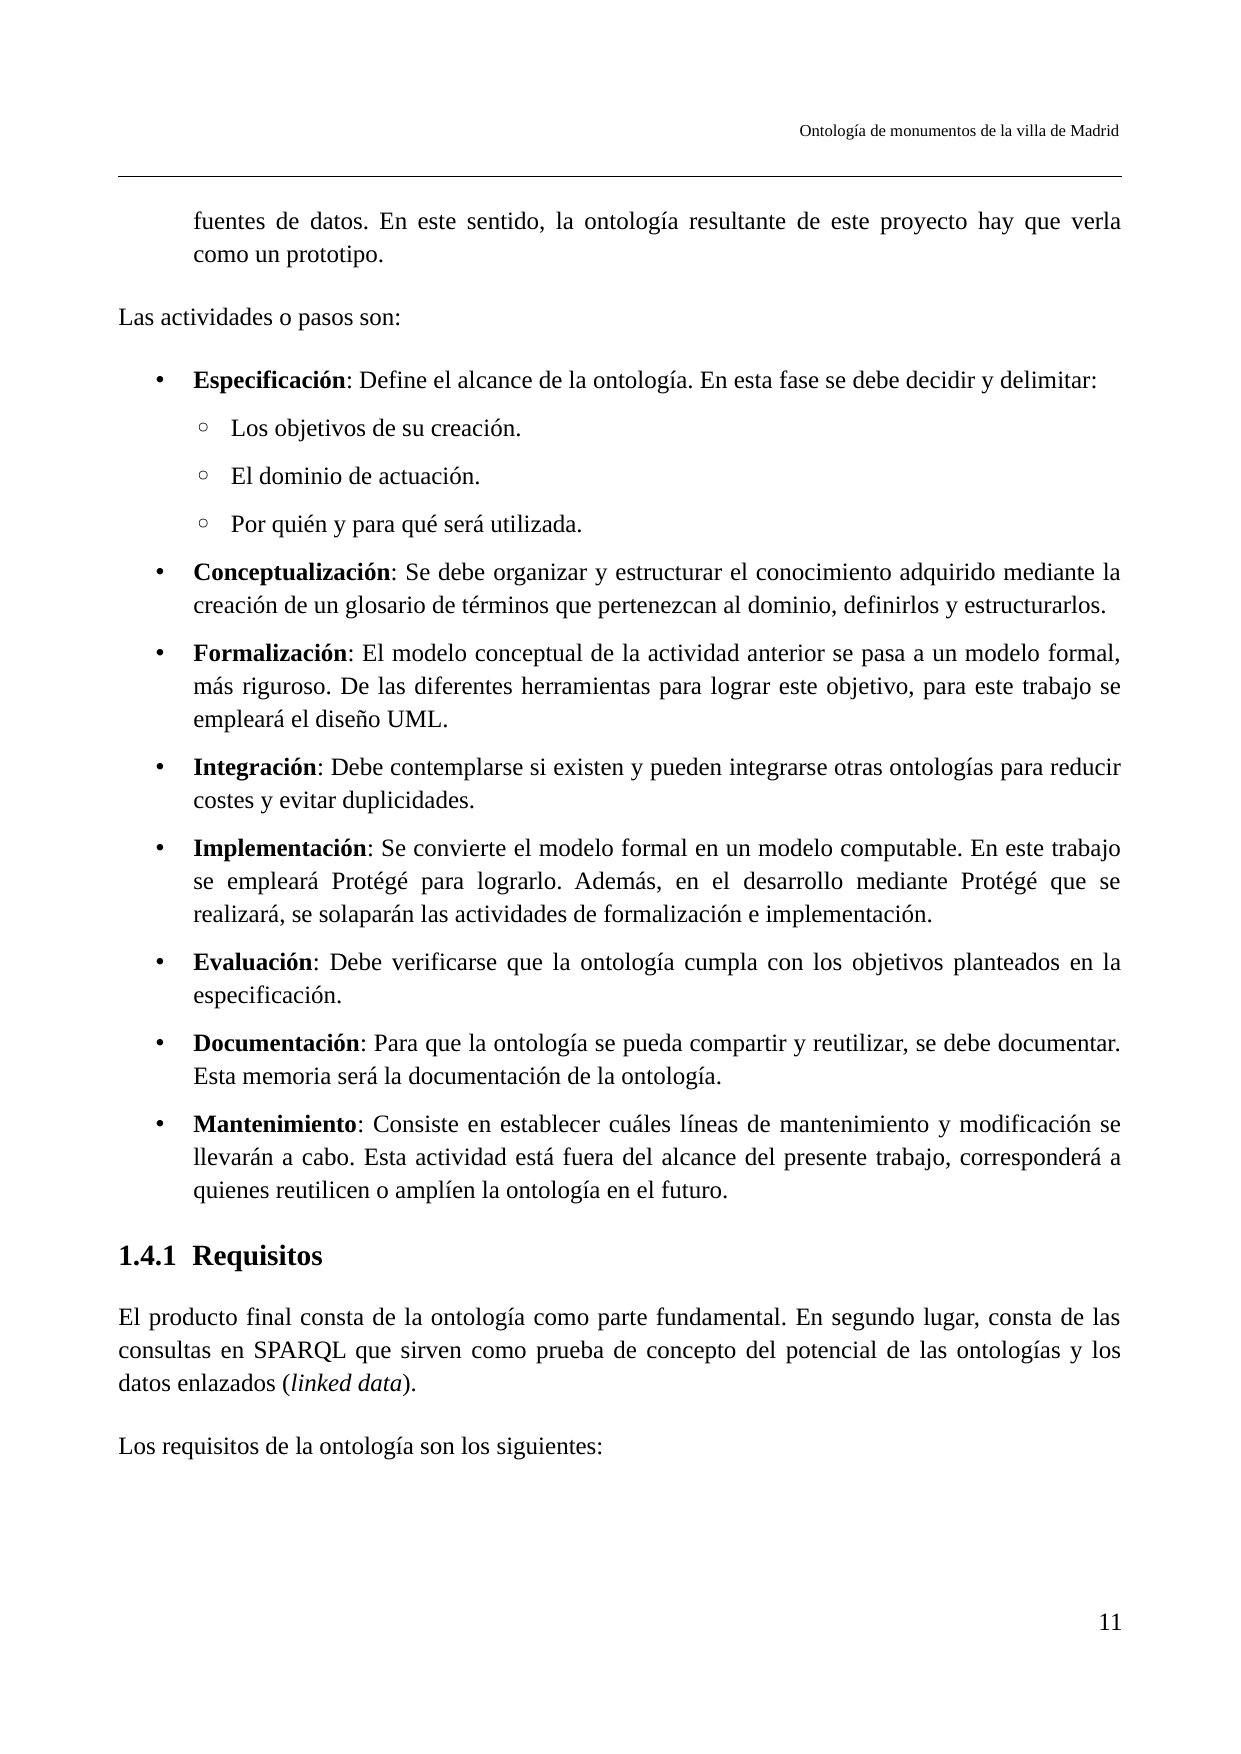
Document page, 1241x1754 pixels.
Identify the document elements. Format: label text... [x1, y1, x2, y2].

list Implementación: Se convierte el modelo formal en un modelo computable. En este trabajo se empleará Protégé para lograrlo. Además, en el desarrollo mediante Protégé que se realizará, se solaparán las actividades de formalización e implementación. [156, 833, 1122, 928]
list Documentación: Para que la ontología se pueda compartir y reutilizar, se debe documentar. Esta memoria será la documentación de la ontología. [156, 1028, 1122, 1090]
list Especificación: Define el alcance de la ontología. En esta fase se debe decidir y delimitar: [156, 365, 1122, 393]
text Las actividades o pasos son: [118, 302, 1122, 331]
text Los requisitos de la ontología son los siguientes: [118, 1431, 1122, 1460]
list fuentes de datos. En este sentido, la ontología resultante de este proyecto hay que verla como un prototipo. [156, 206, 1122, 267]
list Conceptualización: Se debe organizar y estructurar el conocimiento adquirido mediante la creación de un glosario de términos que pertenezcan al dominio, definirlos y estructurarlos. [156, 557, 1122, 619]
list Formalización: El modelo conceptual de la actividad anterior se pasa a un modelo formal, más riguroso. De las diferentes herramientas para lograr este objetivo, para este trabajo se empleará el diseño UML. [156, 638, 1122, 733]
text El producto final consta de la ontología como parte fundamental. En segundo lugar, consta de las consultas en SPARQL que sirven como prueba de concepto del potencial de las ontologías y los datos enlazados (linked data). [118, 1302, 1122, 1397]
list Evaluación: Debe verificarse que la ontología cumpla con los objetivos planteados en la especificación. [156, 947, 1122, 1009]
subtitle Requisitos [118, 1238, 1122, 1272]
list Integración: Debe contemplarse si existen y pueden integrarse otras ontologías para reducir costes y evitar duplicidades. [156, 752, 1122, 814]
list Los objetivos de su creación. [193, 413, 1122, 442]
list El dominio de actuación. [193, 461, 1122, 489]
list Por quién y para qué será utilizada. [193, 509, 1122, 538]
list Mantenimiento: Consiste en establecer cuáles líneas de mantenimiento y modificación se llevarán a cabo. Esta actividad está fuera del alcance del presente trabajo, corresponderá a quienes reutilicen o amplíen la ontología en el futuro. [156, 1109, 1122, 1204]
